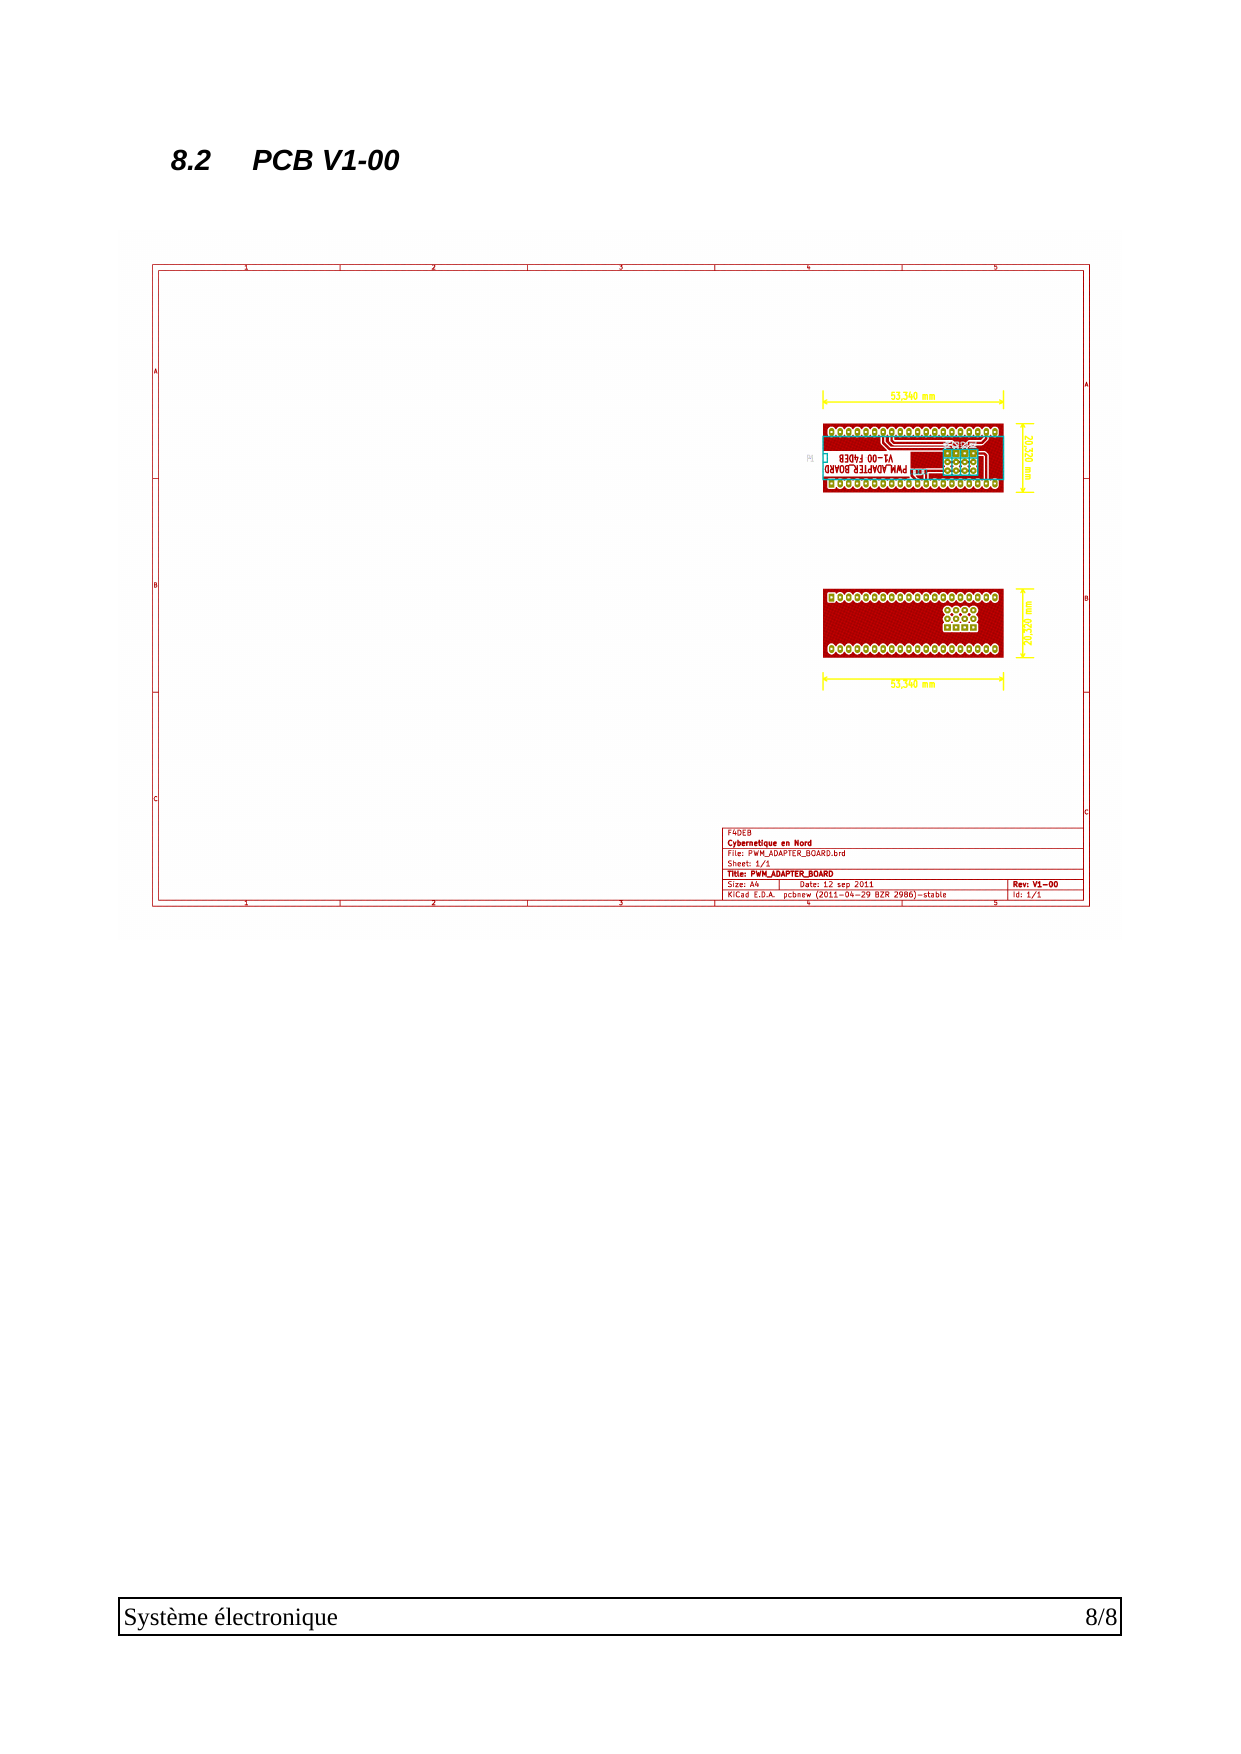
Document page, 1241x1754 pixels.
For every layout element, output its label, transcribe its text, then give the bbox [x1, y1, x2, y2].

picture [118, 230, 1123, 940]
subtitle PCB V1-00 [162, 143, 1122, 177]
